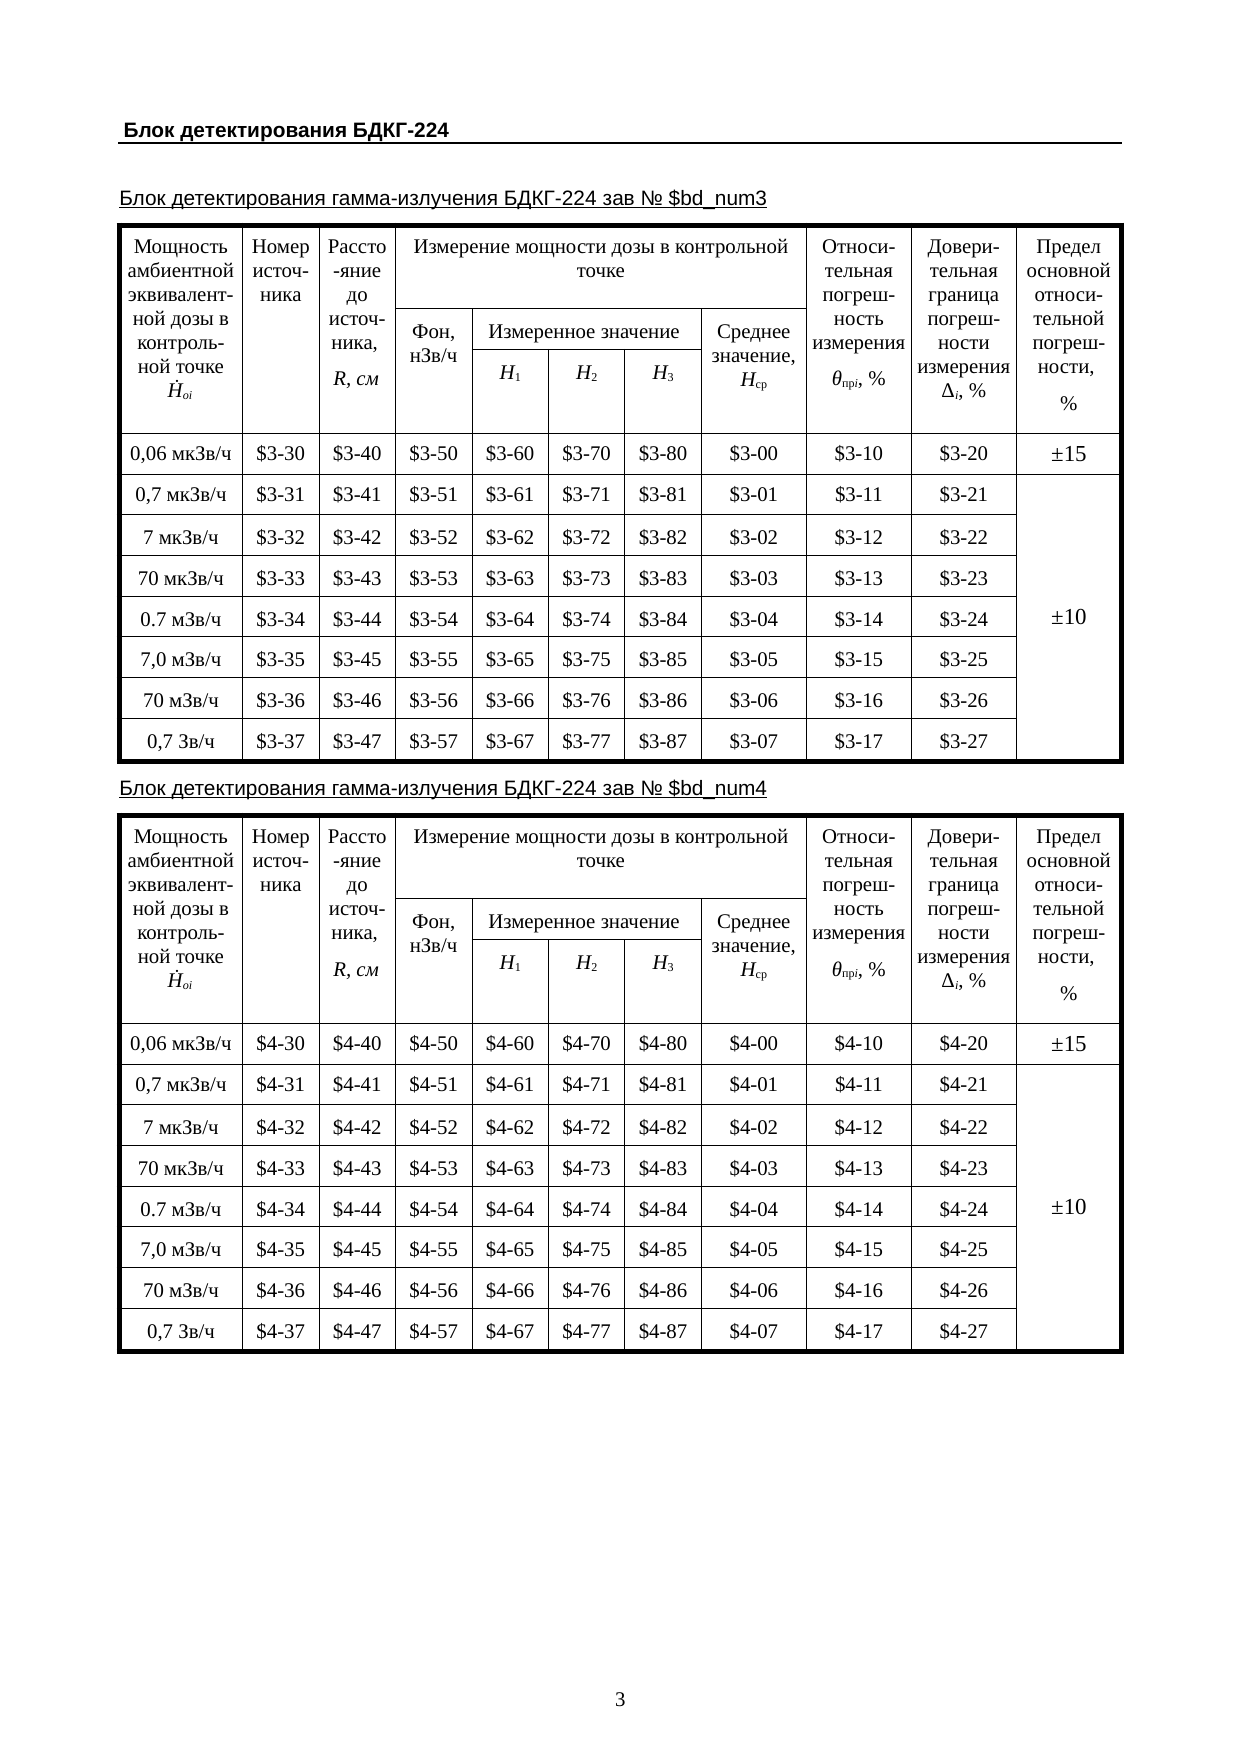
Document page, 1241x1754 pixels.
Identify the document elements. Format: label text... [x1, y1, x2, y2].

table_header Блок детектирования гамма-излучения БДКГ-224 зав № $bd_num3 [119, 174, 1121, 223]
table_cell $3-83 [625, 556, 701, 596]
table_cell Мощность амбиентной эквивалент-ной дозы в контроль-ной точке Ḣoi [122, 228, 242, 433]
table_cell $4-66 [473, 1268, 548, 1308]
table_cell 70 мкЗв/ч [122, 1146, 242, 1186]
table_cell $3-54 [396, 597, 472, 636]
table_cell $3-03 [702, 556, 806, 596]
table_cell Среднее значение, Hср [702, 309, 806, 433]
table_cell $3-13 [807, 556, 911, 596]
table_cell $3-11 [807, 475, 911, 514]
table_cell ±10 [1017, 1065, 1119, 1349]
table_cell Рассто-яние до источ-ника, R, см [320, 818, 395, 1023]
table_cell $3-67 [473, 719, 548, 758]
table_cell $3-36 [243, 678, 319, 718]
table_cell $4-75 [549, 1227, 624, 1267]
table_header Блок детектирования гамма-излучения БДКГ-224 зав № $bd_num4 [119, 764, 1121, 813]
table_cell $4-84 [625, 1187, 701, 1226]
table_cell 7 мкЗв/ч [122, 515, 242, 555]
table_cell $3-64 [473, 597, 548, 636]
table_cell $4-42 [320, 1105, 395, 1145]
table_cell $3-37 [243, 719, 319, 758]
table_cell $4-16 [807, 1268, 911, 1308]
table_cell $3-71 [549, 475, 624, 514]
table_cell Рассто-яние до источ-ника, R, см [320, 228, 395, 433]
table_cell Мощность амбиентной эквивалент-ной дозы в контроль-ной точке Ḣoi [122, 818, 242, 1023]
table_cell $3-06 [702, 678, 806, 718]
table_cell $4-81 [625, 1065, 701, 1104]
table_cell $4-62 [473, 1105, 548, 1145]
table_cell $3-85 [625, 637, 701, 677]
table_cell $3-66 [473, 678, 548, 718]
table_cell 7,0 мЗв/ч [122, 1227, 242, 1267]
table_cell $4-60 [473, 1024, 548, 1063]
table_cell $4-31 [243, 1065, 319, 1104]
table_cell $4-76 [549, 1268, 624, 1308]
table_cell $3-47 [320, 719, 395, 758]
table_cell $3-76 [549, 678, 624, 718]
table_cell $4-17 [807, 1309, 911, 1349]
table_cell $3-80 [625, 434, 701, 473]
table_cell Номер источ-ника [243, 228, 319, 433]
table_cell $4-00 [702, 1024, 806, 1063]
table_cell $4-37 [243, 1309, 319, 1349]
table_cell $4-41 [320, 1065, 395, 1104]
table_cell $3-40 [320, 434, 395, 473]
table_cell $4-11 [807, 1065, 911, 1104]
table_cell $4-82 [625, 1105, 701, 1145]
table_cell ±10 [1017, 475, 1119, 758]
table_cell $3-24 [912, 597, 1016, 636]
table_cell $3-61 [473, 475, 548, 514]
table_cell $4-72 [549, 1105, 624, 1145]
table_cell 0,06 мкЗв/ч [122, 1024, 242, 1063]
table_cell $3-16 [807, 678, 911, 718]
table_cell H1 [473, 940, 548, 1023]
table_cell $4-01 [702, 1065, 806, 1104]
table_cell $3-10 [807, 434, 911, 473]
table_cell $4-12 [807, 1105, 911, 1145]
table_cell $4-30 [243, 1024, 319, 1063]
table_cell $3-86 [625, 678, 701, 718]
table_cell Предел основной относи-тельной погреш-ности, % [1017, 818, 1119, 1023]
table_cell $3-31 [243, 475, 319, 514]
table_cell $4-40 [320, 1024, 395, 1063]
table_cell $4-35 [243, 1227, 319, 1267]
table_cell $4-34 [243, 1187, 319, 1226]
table_cell $4-80 [625, 1024, 701, 1063]
table_cell $4-65 [473, 1227, 548, 1267]
table_cell $3-23 [912, 556, 1016, 596]
table_cell $4-70 [549, 1024, 624, 1063]
table_cell $4-33 [243, 1146, 319, 1186]
table_cell $4-87 [625, 1309, 701, 1349]
table_cell $4-10 [807, 1024, 911, 1063]
table_cell 70 мЗв/ч [122, 678, 242, 718]
table_cell H1 [473, 350, 548, 433]
table_cell 70 мЗв/ч [122, 1268, 242, 1308]
table_cell 0.7 мЗв/ч [122, 597, 242, 636]
table_cell $3-05 [702, 637, 806, 677]
table_cell 7 мкЗв/ч [122, 1105, 242, 1145]
table_cell $3-04 [702, 597, 806, 636]
table_cell 70 мкЗв/ч [122, 556, 242, 596]
table_cell $3-74 [549, 597, 624, 636]
table_cell $4-56 [396, 1268, 472, 1308]
table_cell $3-21 [912, 475, 1016, 514]
table_cell $4-27 [912, 1309, 1016, 1349]
table_cell $3-72 [549, 515, 624, 555]
table_cell $4-32 [243, 1105, 319, 1145]
table_cell 0,7 Зв/ч [122, 1309, 242, 1349]
table_cell 7,0 мЗв/ч [122, 637, 242, 677]
table_cell $3-53 [396, 556, 472, 596]
table_cell $4-22 [912, 1105, 1016, 1145]
table_cell H3 [625, 350, 701, 433]
table_cell $3-50 [396, 434, 472, 473]
table_cell $4-13 [807, 1146, 911, 1186]
table_cell $3-17 [807, 719, 911, 758]
table_cell Среднее значение, Hср [702, 899, 806, 1023]
table_cell $4-61 [473, 1065, 548, 1104]
table_cell Относи-тельная погреш-ность измерения θпрi, % [807, 818, 911, 1023]
table_cell $4-07 [702, 1309, 806, 1349]
table_cell $4-57 [396, 1309, 472, 1349]
table_cell $4-53 [396, 1146, 472, 1186]
table_cell 0,7 Зв/ч [122, 719, 242, 758]
table_cell $4-20 [912, 1024, 1016, 1063]
table_cell $3-43 [320, 556, 395, 596]
table_cell $3-33 [243, 556, 319, 596]
table_cell $4-74 [549, 1187, 624, 1226]
table_cell $3-20 [912, 434, 1016, 473]
table_cell $4-14 [807, 1187, 911, 1226]
table_cell Довери-тельная граница погреш-ности измерения Δi, % [912, 228, 1016, 433]
table_cell $3-63 [473, 556, 548, 596]
table_cell $3-75 [549, 637, 624, 677]
table_cell $3-12 [807, 515, 911, 555]
table_cell $3-70 [549, 434, 624, 473]
table_cell $3-60 [473, 434, 548, 473]
table_cell $3-30 [243, 434, 319, 473]
table_cell $4-23 [912, 1146, 1016, 1186]
table_cell $3-32 [243, 515, 319, 555]
table_cell H2 [549, 940, 624, 1023]
table_cell $3-56 [396, 678, 472, 718]
table_cell ±15 [1017, 1024, 1119, 1063]
table_cell Номер источ-ника [243, 818, 319, 1023]
table_cell Измерение мощности дозы в контрольной точке [396, 818, 806, 898]
table_cell $3-57 [396, 719, 472, 758]
table_cell $4-21 [912, 1065, 1016, 1104]
table_cell $3-45 [320, 637, 395, 677]
table_cell $3-22 [912, 515, 1016, 555]
table_cell 0,7 мкЗв/ч [122, 475, 242, 514]
table_cell $3-26 [912, 678, 1016, 718]
table_cell $4-03 [702, 1146, 806, 1186]
table_cell $4-85 [625, 1227, 701, 1267]
table_cell Фон, нЗв/ч [396, 899, 472, 1023]
table_cell $4-83 [625, 1146, 701, 1186]
table_cell $4-05 [702, 1227, 806, 1267]
table_cell $3-35 [243, 637, 319, 677]
table_cell $3-82 [625, 515, 701, 555]
table_cell $4-55 [396, 1227, 472, 1267]
table_cell $4-54 [396, 1187, 472, 1226]
table_cell $4-86 [625, 1268, 701, 1308]
table_cell $3-55 [396, 637, 472, 677]
table_cell $3-52 [396, 515, 472, 555]
table_cell $4-02 [702, 1105, 806, 1145]
table_cell $4-52 [396, 1105, 472, 1145]
table_cell $3-73 [549, 556, 624, 596]
table_cell $4-25 [912, 1227, 1016, 1267]
table_cell Измеренное значение [473, 899, 701, 939]
table_cell $4-24 [912, 1187, 1016, 1226]
table_cell $4-50 [396, 1024, 472, 1063]
table_cell $4-45 [320, 1227, 395, 1267]
table_cell Предел основной относи-тельной погреш-ности, % [1017, 228, 1119, 433]
table_cell $4-15 [807, 1227, 911, 1267]
table_cell $3-44 [320, 597, 395, 636]
table_cell 0.7 мЗв/ч [122, 1187, 242, 1226]
table_cell $3-34 [243, 597, 319, 636]
table_cell $4-04 [702, 1187, 806, 1226]
table_cell 0,06 мкЗв/ч [122, 434, 242, 473]
table_cell $4-71 [549, 1065, 624, 1104]
table_cell $3-62 [473, 515, 548, 555]
table_cell Измерение мощности дозы в контрольной точке [396, 228, 806, 308]
table_cell $3-46 [320, 678, 395, 718]
table_cell Измеренное значение [473, 309, 701, 349]
table_cell $3-51 [396, 475, 472, 514]
table_cell Довери-тельная граница погреш-ности измерения Δi, % [912, 818, 1016, 1023]
table_cell $4-73 [549, 1146, 624, 1186]
table_cell $4-36 [243, 1268, 319, 1308]
table_cell $4-51 [396, 1065, 472, 1104]
table_cell $3-27 [912, 719, 1016, 758]
table_cell $3-87 [625, 719, 701, 758]
table_cell H2 [549, 350, 624, 433]
table_cell $4-67 [473, 1309, 548, 1349]
table_cell $4-26 [912, 1268, 1016, 1308]
table_cell $3-15 [807, 637, 911, 677]
table_cell $3-42 [320, 515, 395, 555]
table_cell $3-65 [473, 637, 548, 677]
table_cell $4-43 [320, 1146, 395, 1186]
table_cell $3-14 [807, 597, 911, 636]
table_cell 0,7 мкЗв/ч [122, 1065, 242, 1104]
table_cell $3-01 [702, 475, 806, 514]
table_cell $4-63 [473, 1146, 548, 1186]
table_cell $3-77 [549, 719, 624, 758]
table_cell $3-41 [320, 475, 395, 514]
table_cell $3-84 [625, 597, 701, 636]
table_cell $4-47 [320, 1309, 395, 1349]
table_cell $4-44 [320, 1187, 395, 1226]
table_cell Фон, нЗв/ч [396, 309, 472, 433]
table_cell $3-25 [912, 637, 1016, 677]
table_cell $3-07 [702, 719, 806, 758]
table_cell Относи-тельная погреш-ность измерения θпрi, % [807, 228, 911, 433]
table_cell $3-00 [702, 434, 806, 473]
table_cell $4-46 [320, 1268, 395, 1308]
table_cell ±15 [1017, 434, 1119, 473]
table_cell $4-06 [702, 1268, 806, 1308]
table_cell $3-02 [702, 515, 806, 555]
table_cell $3-81 [625, 475, 701, 514]
table_cell H3 [625, 940, 701, 1023]
table_cell $4-77 [549, 1309, 624, 1349]
table_cell $4-64 [473, 1187, 548, 1226]
